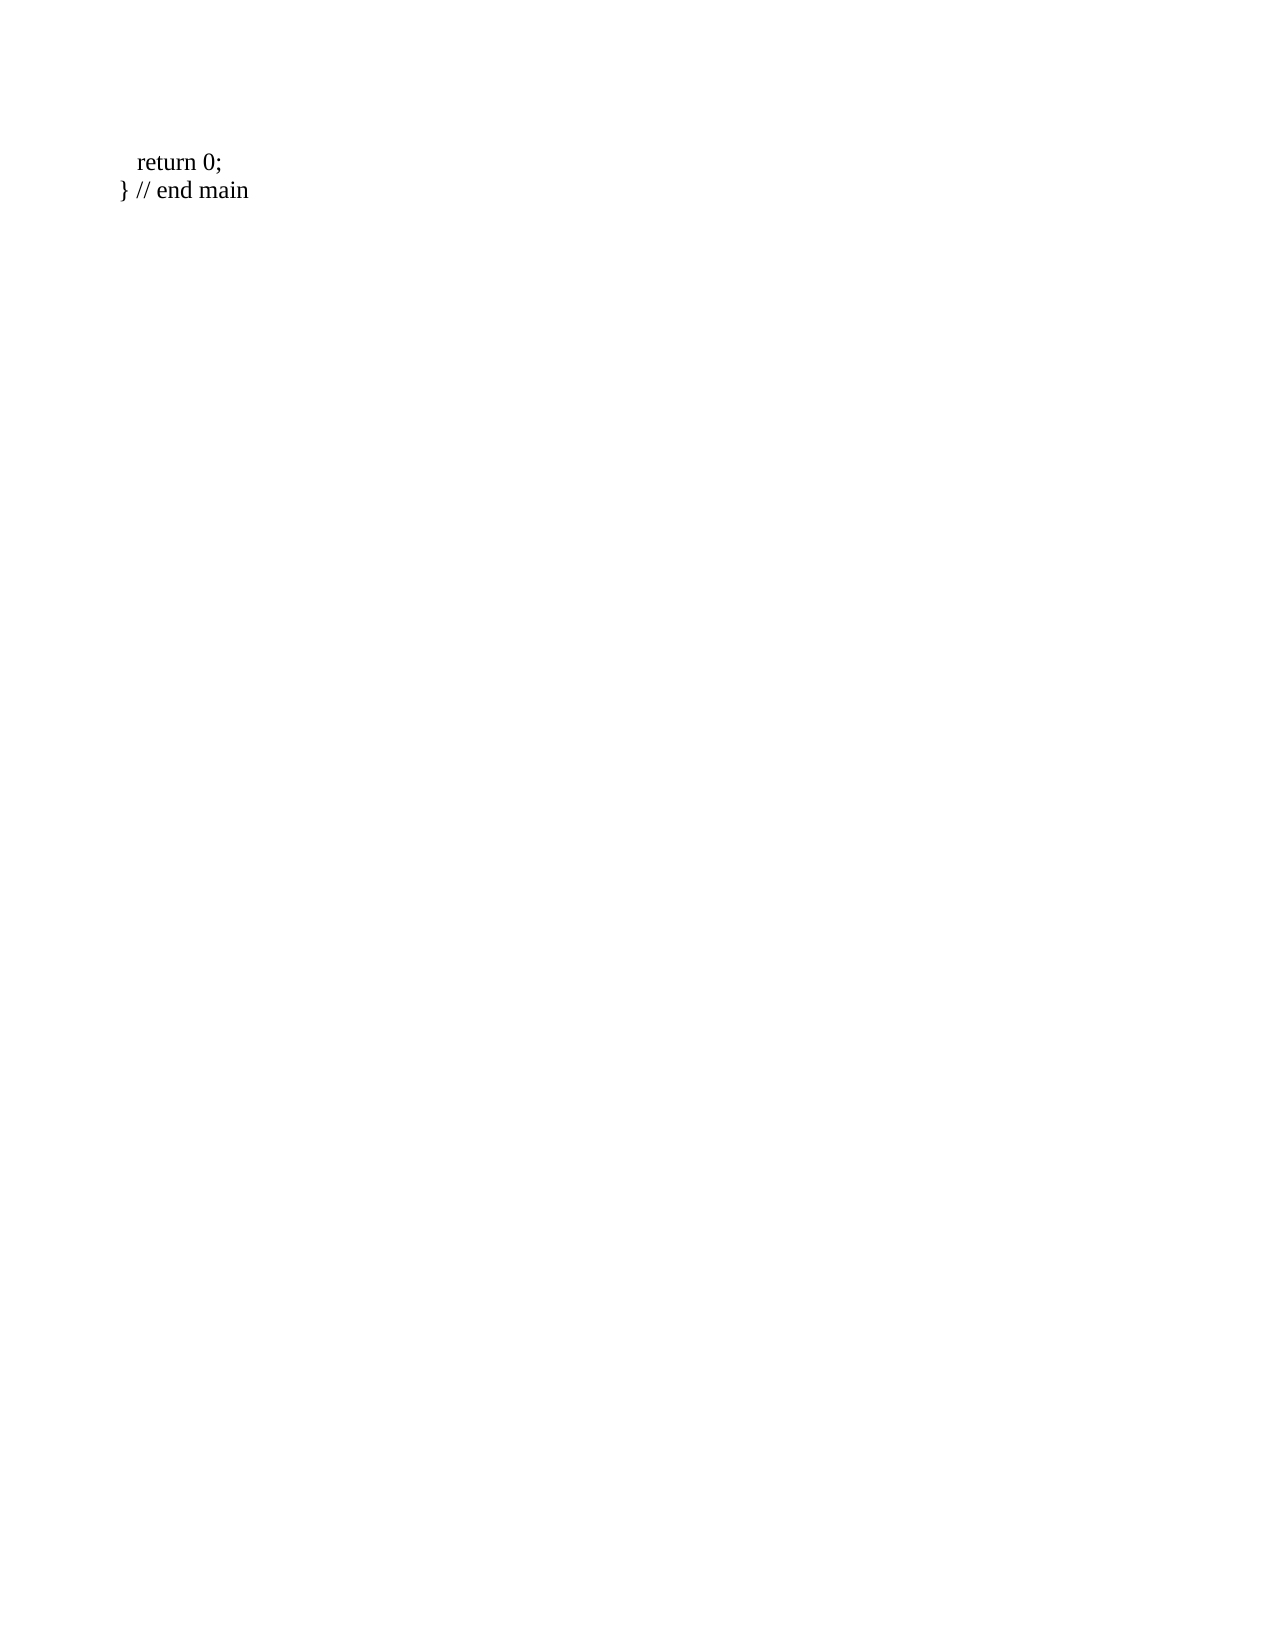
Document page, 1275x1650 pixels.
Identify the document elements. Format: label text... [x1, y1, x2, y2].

text return 0; [118, 147, 1157, 176]
text } // end main [118, 176, 1157, 204]
